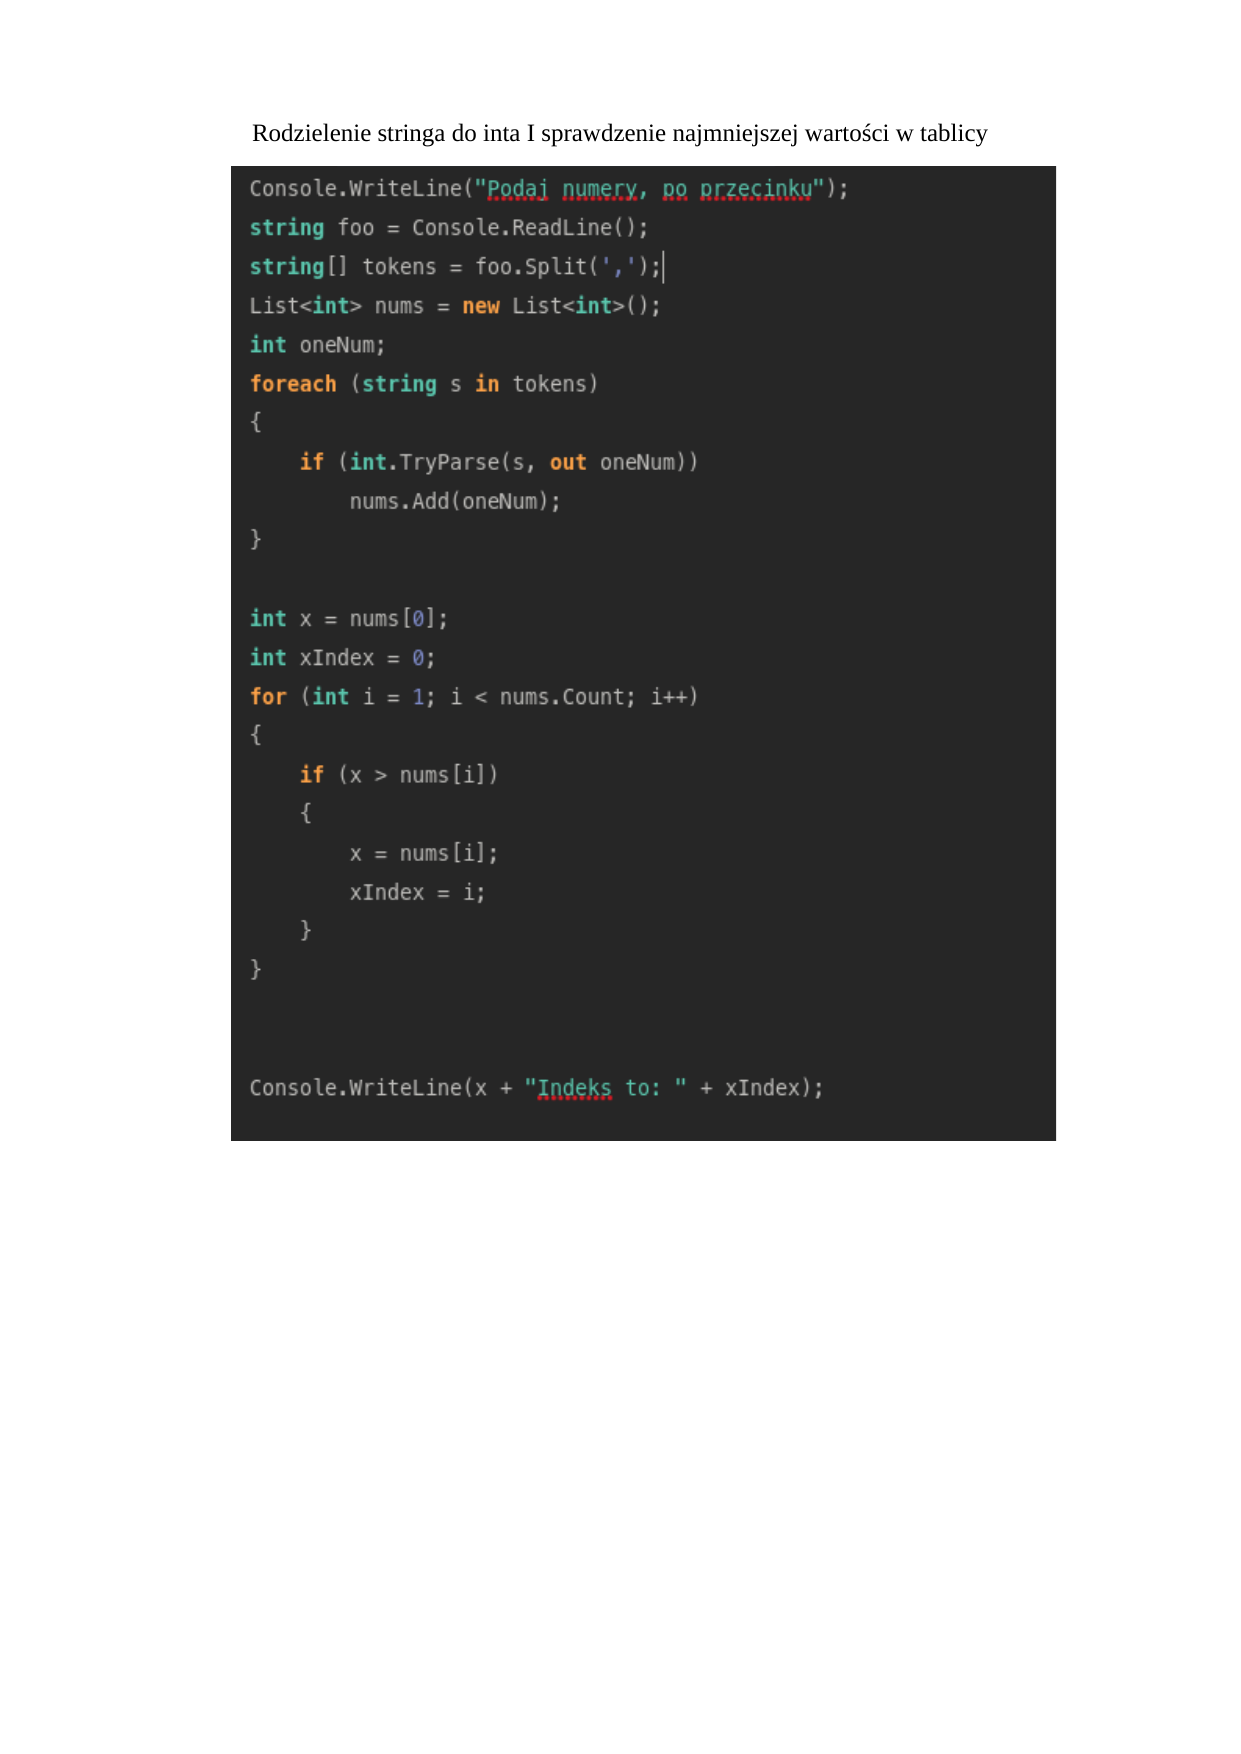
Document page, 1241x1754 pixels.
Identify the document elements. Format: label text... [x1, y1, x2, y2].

text Rodzielenie stringa do inta I sprawdzenie najmniejszej wartości w tablicy [118, 118, 1122, 147]
picture [231, 166, 1057, 1141]
